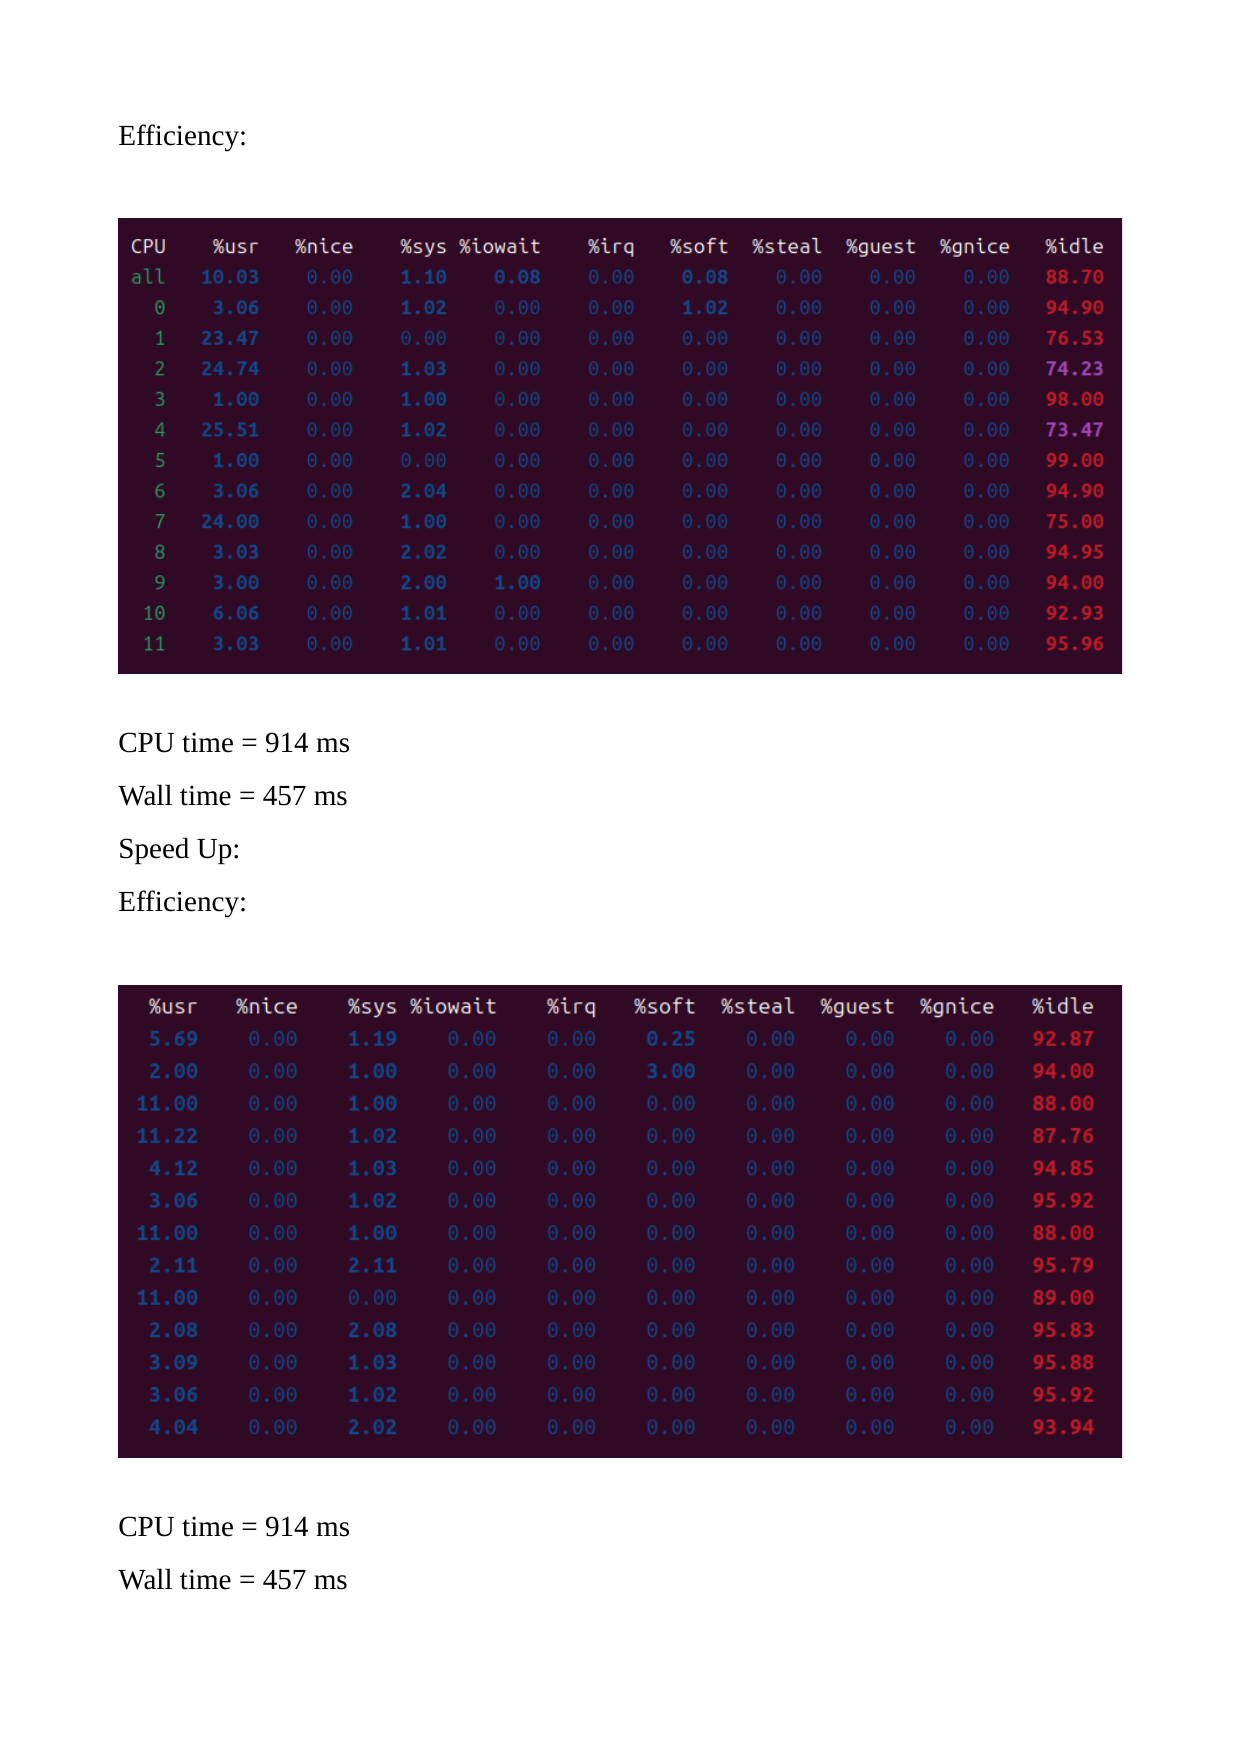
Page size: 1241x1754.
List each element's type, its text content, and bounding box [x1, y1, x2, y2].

text Efficiency: [118, 884, 1122, 918]
text Wall time = 457 ms [118, 1562, 1122, 1596]
text Wall time = 457 ms [118, 778, 1122, 812]
text Efficiency: [118, 118, 1122, 152]
text Speed Up: [118, 831, 1122, 865]
text CPU time = 914 ms [118, 1509, 1122, 1543]
text CPU time = 914 ms [118, 725, 1122, 759]
picture [118, 218, 1123, 674]
picture [118, 985, 1123, 1458]
